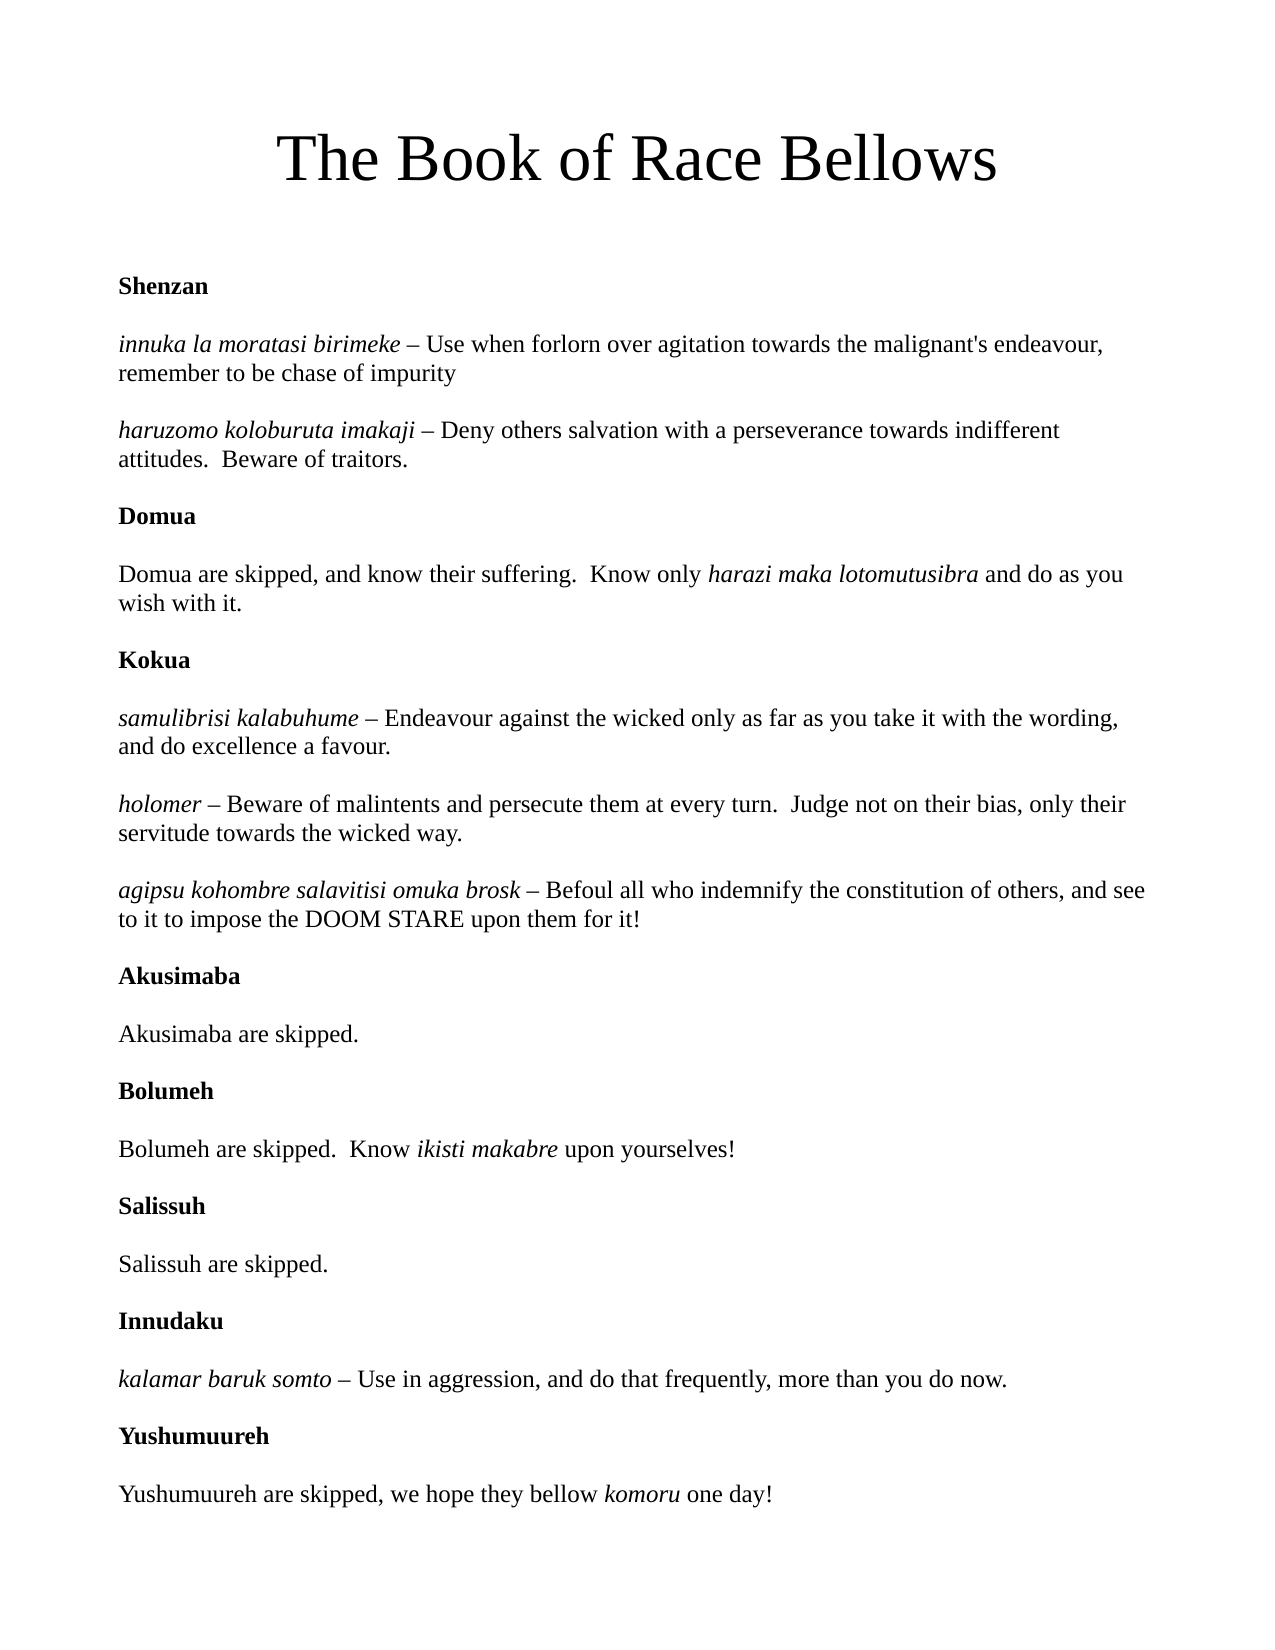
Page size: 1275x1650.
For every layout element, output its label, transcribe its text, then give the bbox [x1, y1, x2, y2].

text Innudaku [118, 1306, 1157, 1335]
text Bolumeh are skipped. Know ikisti makabre upon yourselves! [118, 1134, 1157, 1163]
text Salissuh are skipped. [118, 1249, 1157, 1278]
text Kokua [118, 645, 1157, 674]
text Domua are skipped, and know their suffering. Know only harazi maka lotomutusibra and do as you wish with it. [118, 559, 1157, 616]
text Yushumuureh [118, 1421, 1157, 1450]
text Shenzan [118, 271, 1157, 300]
text haruzomo koloburuta imakaji – Deny others salvation with a perseverance towards indifferent attitudes. Beware of traitors. [118, 415, 1157, 473]
text agipsu kohombre salavitisi omuka brosk – Befoul all who indemnify the constitution of others, and see to it to impose the DOOM STARE upon them for it! [118, 875, 1157, 933]
text samulibrisi kalabuhume – Endeavour against the wicked only as far as you take it with the wording, and do excellence a favour. [118, 703, 1157, 760]
text Akusimaba are skipped. [118, 1019, 1157, 1048]
text Salissuh [118, 1191, 1157, 1220]
text Akusimaba [118, 961, 1157, 990]
text kalamar baruk somto – Use in aggression, and do that frequently, more than you do now. [118, 1364, 1157, 1393]
text innuka la moratasi birimeke – Use when forlorn over agitation towards the malignant's endeavour, remember to be chase of impurity [118, 329, 1157, 386]
text Yushumuureh are skipped, we hope they bellow komoru one day! [118, 1479, 1157, 1508]
text Bolumeh [118, 1076, 1157, 1105]
text Domua [118, 501, 1157, 530]
text The Book of Race Bellows [118, 118, 1157, 195]
text holomer – Beware of malintents and persecute them at every turn. Judge not on their bias, only their servitude towards the wicked way. [118, 789, 1157, 846]
